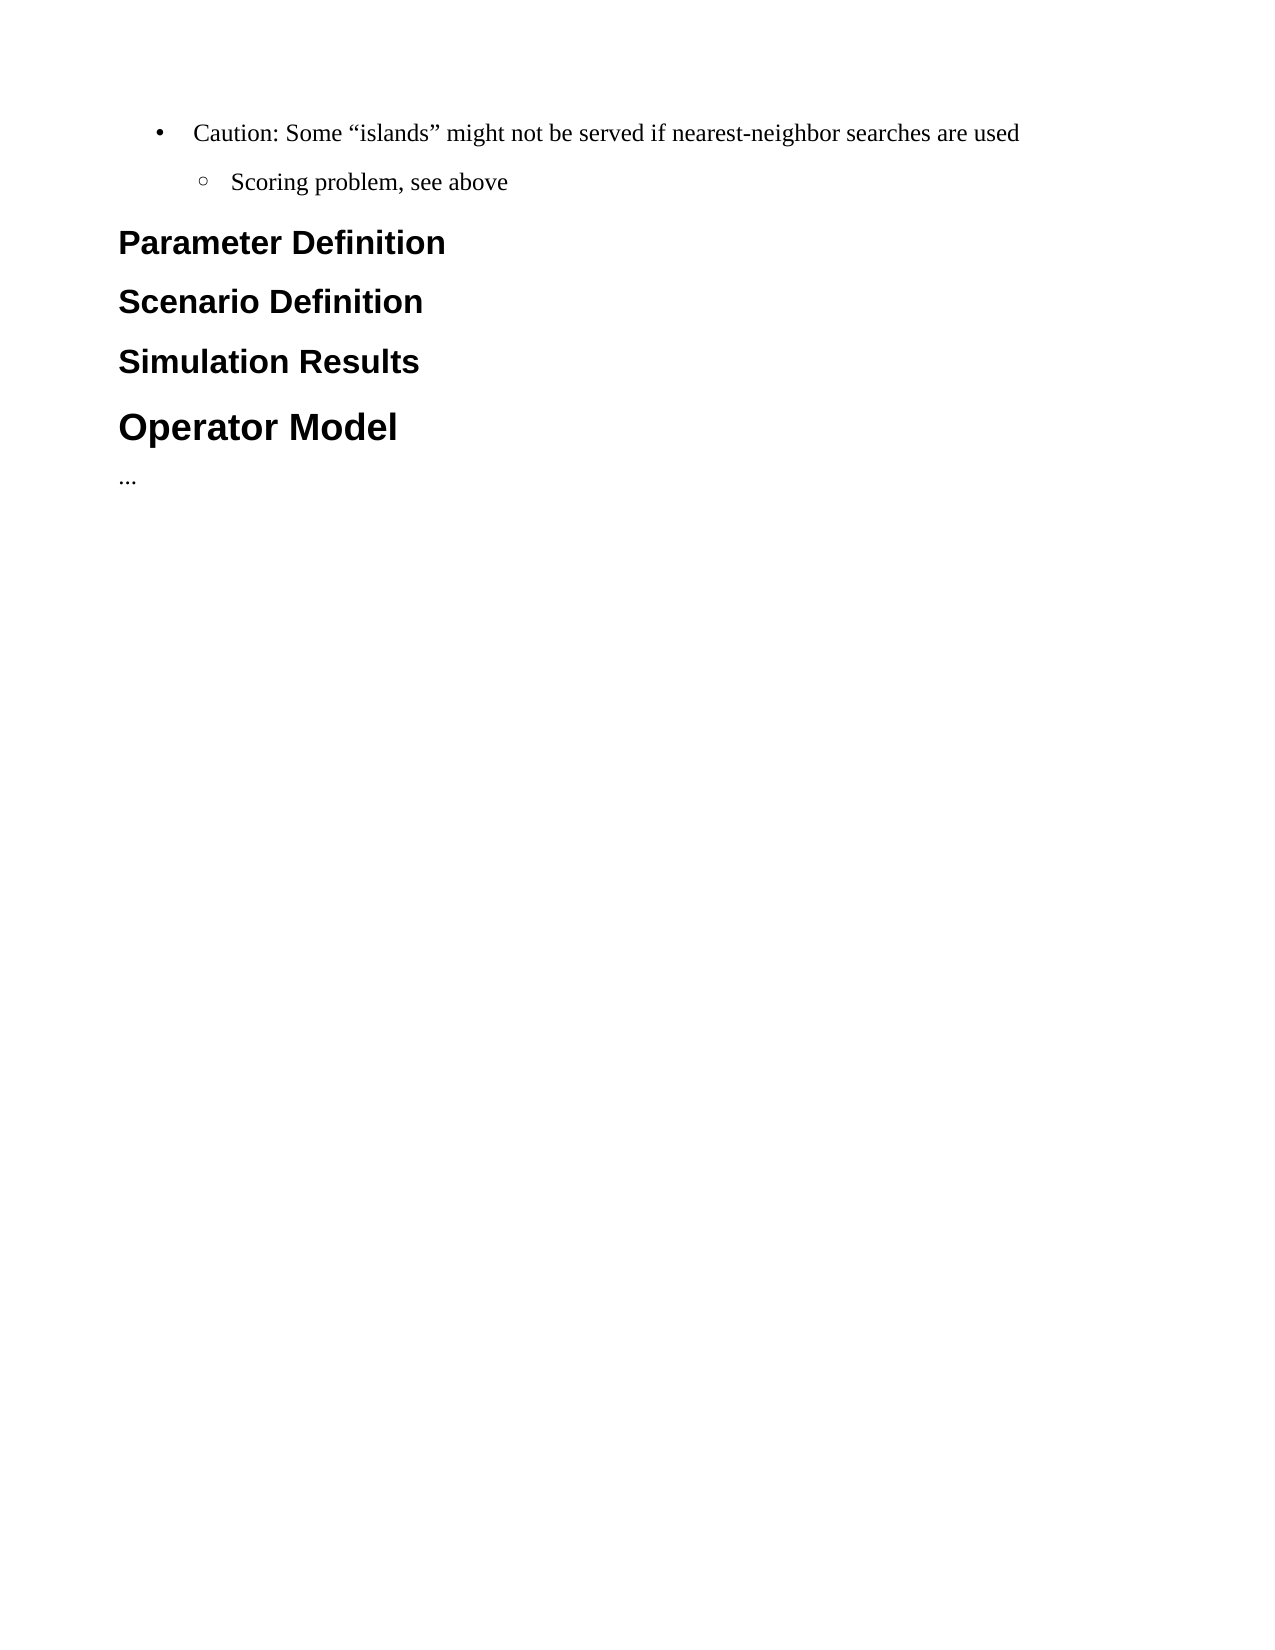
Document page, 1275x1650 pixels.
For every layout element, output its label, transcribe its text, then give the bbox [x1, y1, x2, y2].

text ... [118, 461, 1157, 490]
subtitle Simulation Results [118, 341, 1157, 380]
list Caution: Some “islands” might not be served if nearest-neighbor searches are used [156, 118, 1157, 147]
subtitle Operator Model [118, 405, 1157, 449]
subtitle Parameter Definition [118, 222, 1157, 261]
list Scoring problem, see above [193, 167, 1157, 196]
subtitle Scenario Definition [118, 282, 1157, 321]
